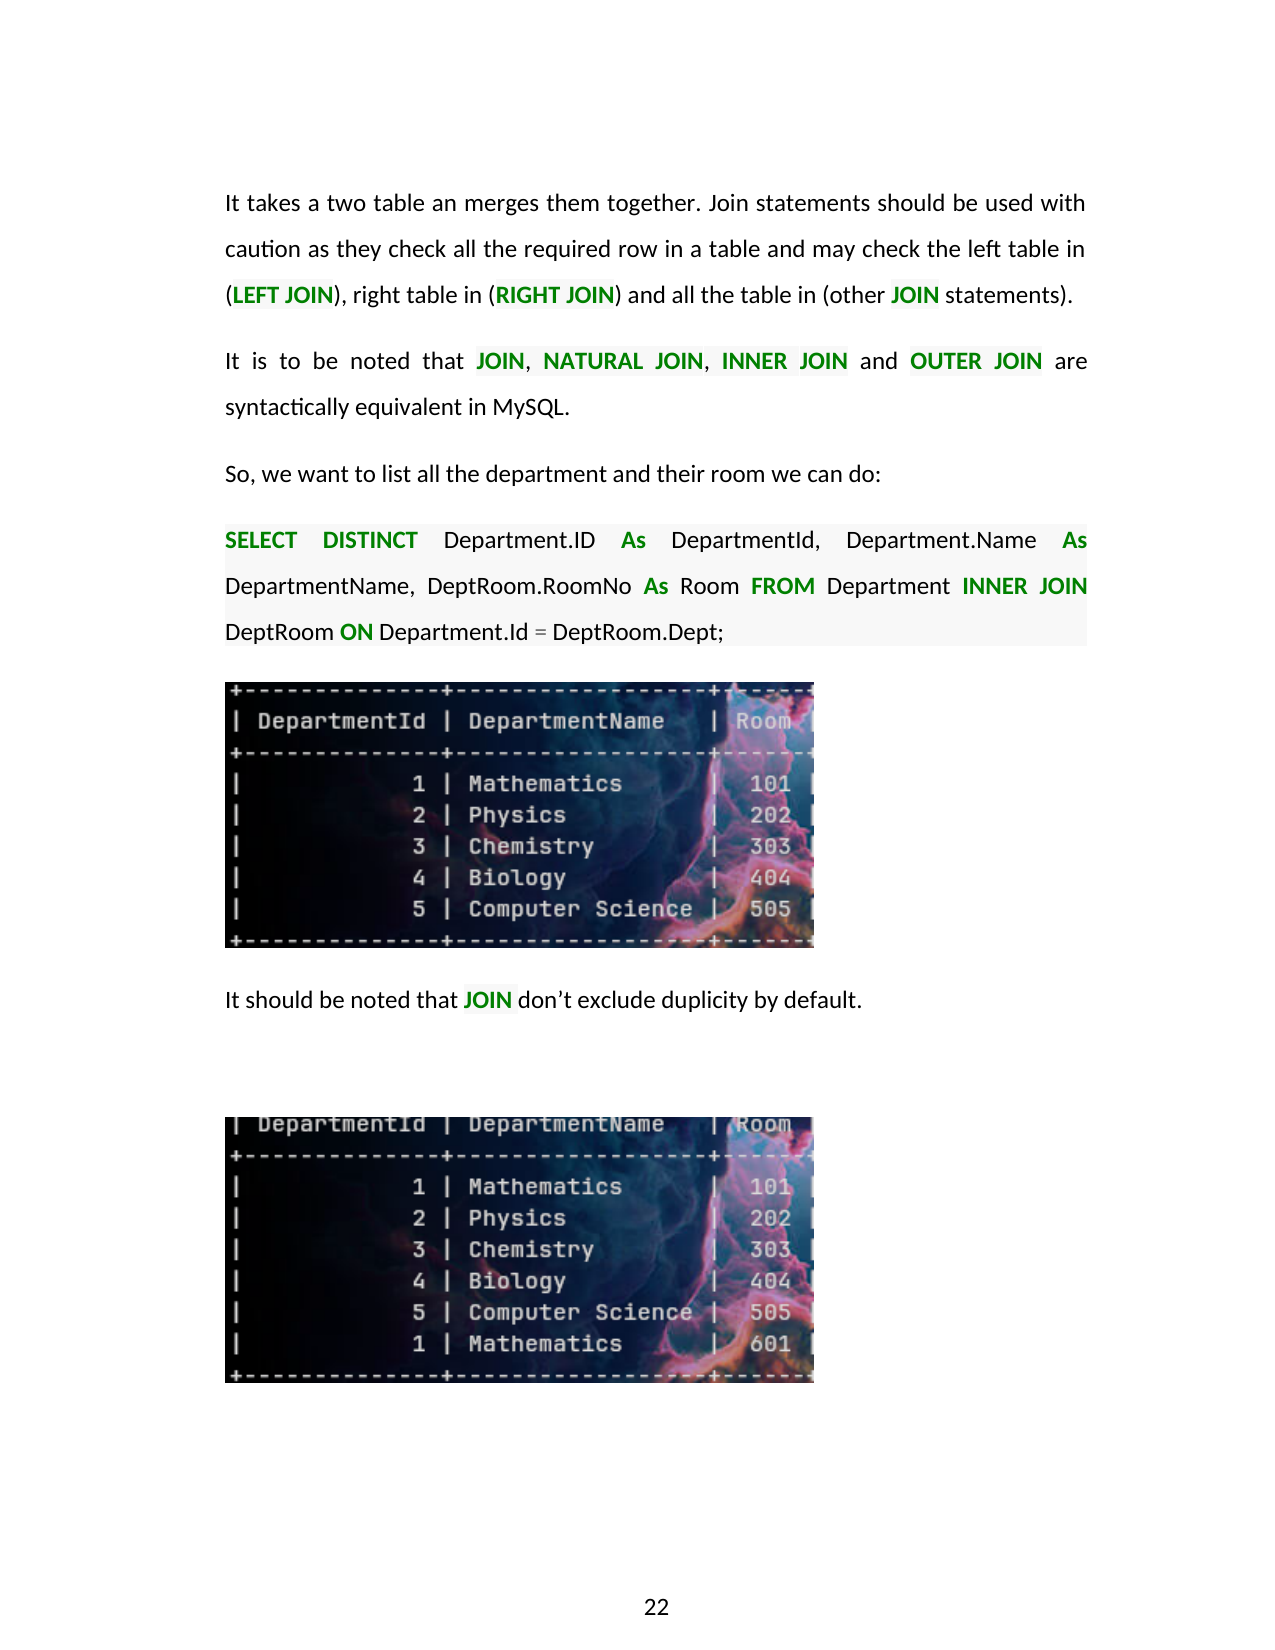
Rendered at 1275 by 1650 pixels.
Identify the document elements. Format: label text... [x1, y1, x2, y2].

text It takes a two table an merges them together. Join statements should be used with caution as they check all the required row in a table and may check the left table in (LEFT JOIN), right table in (RIGHT JOIN) and all the table in (other JOIN statements). [225, 187, 1087, 309]
text It is to be noted that JOIN, NATURAL JOIN, INNER JOIN and OUTER JOIN are syntactically equivalent in MySQL. [225, 346, 1087, 422]
picture [225, 1117, 814, 1383]
text SELECT DISTINCT Department.ID As DepartmentId, Department.Name As DepartmentName, DeptRoom.RoomNo As Room FROM Department INNER JOIN DeptRoom ON Department.Id = DeptRoom.Dept; [225, 524, 1087, 646]
text It should be noted that JOIN don’t exclude duplicity by default. [225, 984, 1087, 1014]
text So, we want to list all the department and their room we can do: [225, 458, 1087, 488]
picture [225, 682, 814, 948]
